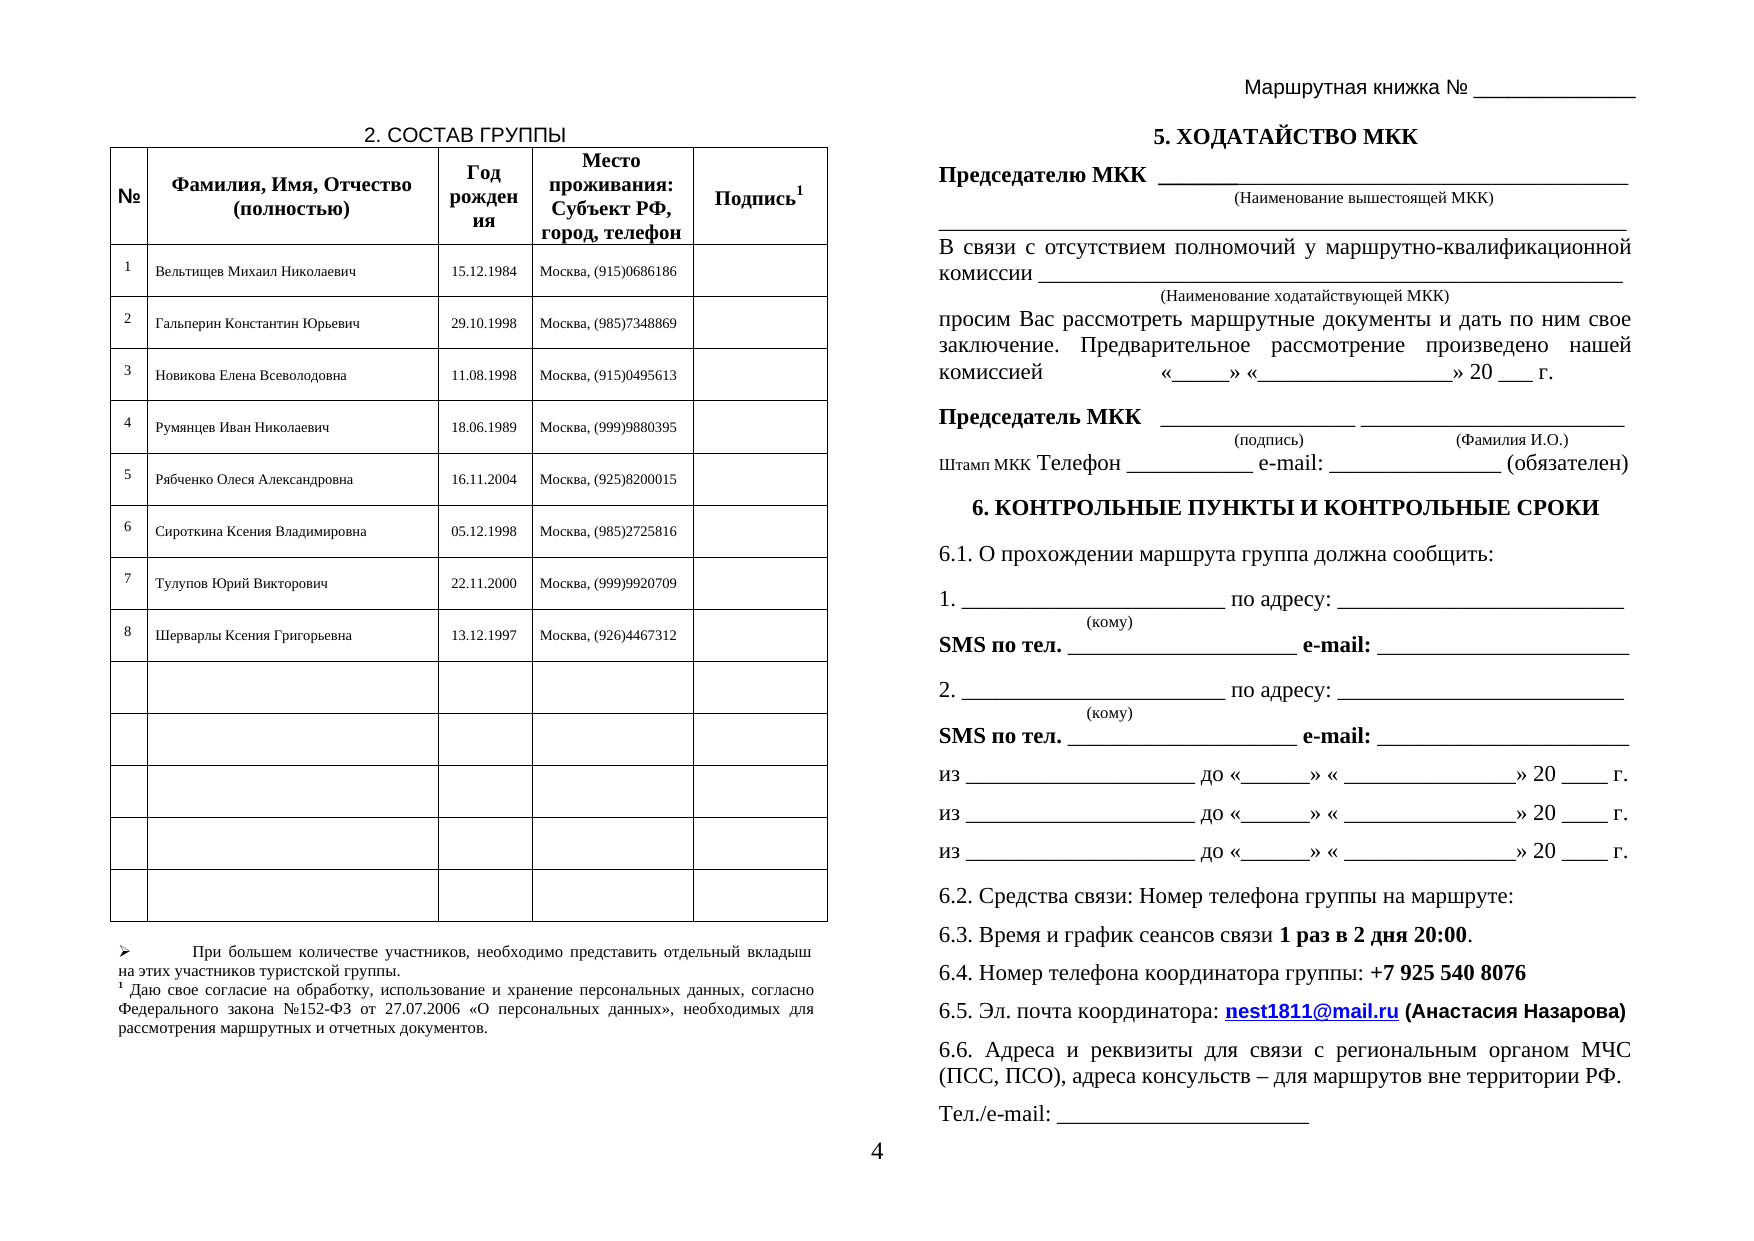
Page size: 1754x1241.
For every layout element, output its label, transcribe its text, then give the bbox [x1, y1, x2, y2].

table_cell [111, 870, 147, 921]
text (Наименование ходатайствующей МКК) [1086, 286, 1633, 305]
text из ____________________ до «______» « _______________» 20 ____ г. [939, 760, 1633, 787]
text 5. ХОДАТАЙСТВО МКК [939, 123, 1633, 149]
table_cell Москва, (999)9880395 [533, 401, 693, 452]
table_cell 5 [111, 454, 147, 504]
table_cell 13.12.1997 [439, 610, 532, 661]
table_header Место проживания: Субъект РФ, город, телефон [533, 148, 693, 244]
table_cell 1 [111, 245, 147, 296]
table_cell 6 [111, 506, 147, 557]
text ____________________________________________________________ [939, 207, 1633, 233]
table_cell [111, 714, 147, 765]
table_header № [111, 148, 147, 244]
table_cell [111, 662, 147, 713]
text 6.2. Средства связи: Номер телефона группы на маршруте: [939, 882, 1633, 909]
table_cell [533, 662, 693, 713]
table_cell Москва, (985)7348869 [533, 297, 693, 348]
table_cell Москва, (985)2725816 [533, 506, 693, 557]
text Председатель МКК _________________ _______________________ [939, 403, 1633, 429]
table_cell 29.10.1998 [439, 297, 532, 348]
table_cell Румянцев Иван Николаевич [148, 401, 438, 452]
text 2. _______________________ по адресу: _________________________ [939, 676, 1633, 703]
table_cell Гальперин Константин Юрьевич [148, 297, 438, 348]
table_cell [439, 870, 532, 921]
table_cell Москва, (915)0686186 [533, 245, 693, 296]
text из ____________________ до «______» « _______________» 20 ____ г. [939, 837, 1633, 863]
table_cell [148, 714, 438, 765]
table_cell 16.11.2004 [439, 454, 532, 504]
text 6. КОНТРОЛЬНЫЕ ПУНКТЫ И КОНТРОЛЬНЫЕ СРОКИ [939, 494, 1633, 521]
table_cell Сироткина Ксения Владимировна [148, 506, 438, 557]
table_cell 22.11.2000 [439, 558, 532, 609]
table_cell 11.08.1998 [439, 349, 532, 400]
text 1 Даю свое согласие на обработку, использование и хранение персональных данных, согласно Федерального закона №152-ФЗ от 27.07.2006 «О персональных данных», необходимых для рассмотрения маршрутных и отчетных документов. [118, 980, 815, 1037]
text 2. СОСТАВ ГРУППЫ [118, 123, 812, 147]
table_cell 05.12.1998 [439, 506, 532, 557]
table_cell [148, 870, 438, 921]
table_cell [694, 506, 827, 557]
table_cell [694, 662, 827, 713]
table_cell 3 [111, 349, 147, 400]
table_cell [148, 662, 438, 713]
text SMS по тел. ____________________ e-mail: ______________________ [939, 722, 1633, 748]
table_cell [533, 714, 693, 765]
table_cell 15.12.1984 [439, 245, 532, 296]
text В связи с отсутствием полномочий у маршрутно-квалификационной комиссии ___________________________________________________ [939, 233, 1633, 286]
table_cell [439, 662, 532, 713]
text (кому) [939, 612, 1633, 631]
table_cell [694, 610, 827, 661]
table_cell Новикова Елена Всеволодовна [148, 349, 438, 400]
table_cell [694, 818, 827, 869]
text 1. _______________________ по адресу: _________________________ [939, 585, 1633, 612]
text (Наименование вышестоящей МКК) [939, 188, 1633, 207]
table_cell [533, 818, 693, 869]
text 6.1. О прохождении маршрута группа должна сообщить: [939, 540, 1633, 566]
table_cell [439, 818, 532, 869]
table_header Год рождения [439, 148, 532, 244]
text (кому) [939, 703, 1633, 722]
table_cell [694, 714, 827, 765]
table_cell [694, 870, 827, 921]
table_cell 4 [111, 401, 147, 452]
table_header Фамилия, Имя, Отчество (полностью) [148, 148, 438, 244]
text 6.3. Время и график сеансов связи 1 раз в 2 дня 20:00. [939, 921, 1633, 947]
table_cell Вельтищев Михаил Николаевич [148, 245, 438, 296]
table_cell [148, 818, 438, 869]
table_cell [533, 766, 693, 817]
text Штамп МКК Телефон ___________ е-mail: _______________ (обязателен) [939, 449, 1633, 475]
table_cell [694, 349, 827, 400]
table_cell 18.06.1989 [439, 401, 532, 452]
table_cell Рябченко Олеся Александровна [148, 454, 438, 504]
text 6.6. Адреса и реквизиты для связи с региональным органом МЧС (ПСС, ПСО), адреса консульств – для маршрутов вне территории РФ. [939, 1036, 1633, 1088]
list При большем количестве участников, необходимо представить отдельный вкладыш на этих участников туристской группы. [118, 941, 812, 980]
table_cell [694, 558, 827, 609]
table_cell [694, 454, 827, 504]
table_cell [111, 818, 147, 869]
table_cell [533, 870, 693, 921]
table_cell Шерварлы Ксения Григорьевна [148, 610, 438, 661]
text SMS по тел. ____________________ e-mail: ______________________ [939, 631, 1633, 657]
table_cell 8 [111, 610, 147, 661]
table_cell 2 [111, 297, 147, 348]
table_cell 7 [111, 558, 147, 609]
table_cell Тулупов Юрий Викторович [148, 558, 438, 609]
table_cell [148, 766, 438, 817]
table_cell Москва, (926)4467312 [533, 610, 693, 661]
text 6.4. Номер телефона координатора группы: +7 925 540 8076 [939, 959, 1633, 985]
table_cell [439, 714, 532, 765]
text просим Вас рассмотреть маршрутные документы и дать по ним свое заключение. Предварительное рассмотрение произведено нашей комиссией «_____» «_________________» 20 ___ г. [939, 305, 1633, 384]
table_cell Москва, (925)8200015 [533, 454, 693, 504]
table_cell [694, 766, 827, 817]
text (подпись) (Фамилия И.О.) [1160, 429, 1633, 449]
text Председателю МКК _________________________________________ [939, 161, 1633, 188]
table_cell [439, 766, 532, 817]
table_cell [694, 401, 827, 452]
text Тел./e-mail: ______________________ [939, 1100, 1633, 1127]
text 6.5. Эл. почта координатора: nest1811@mail.ru (Анастасия Назарова) [939, 997, 1633, 1024]
table_header Подпись1 [694, 148, 827, 244]
table_cell [694, 297, 827, 348]
table_cell [694, 245, 827, 296]
table_cell Москва, (915)0495613 [533, 349, 693, 400]
table_cell Москва, (999)9920709 [533, 558, 693, 609]
text из ____________________ до «______» « _______________» 20 ____ г. [939, 798, 1633, 825]
table_cell [111, 766, 147, 817]
